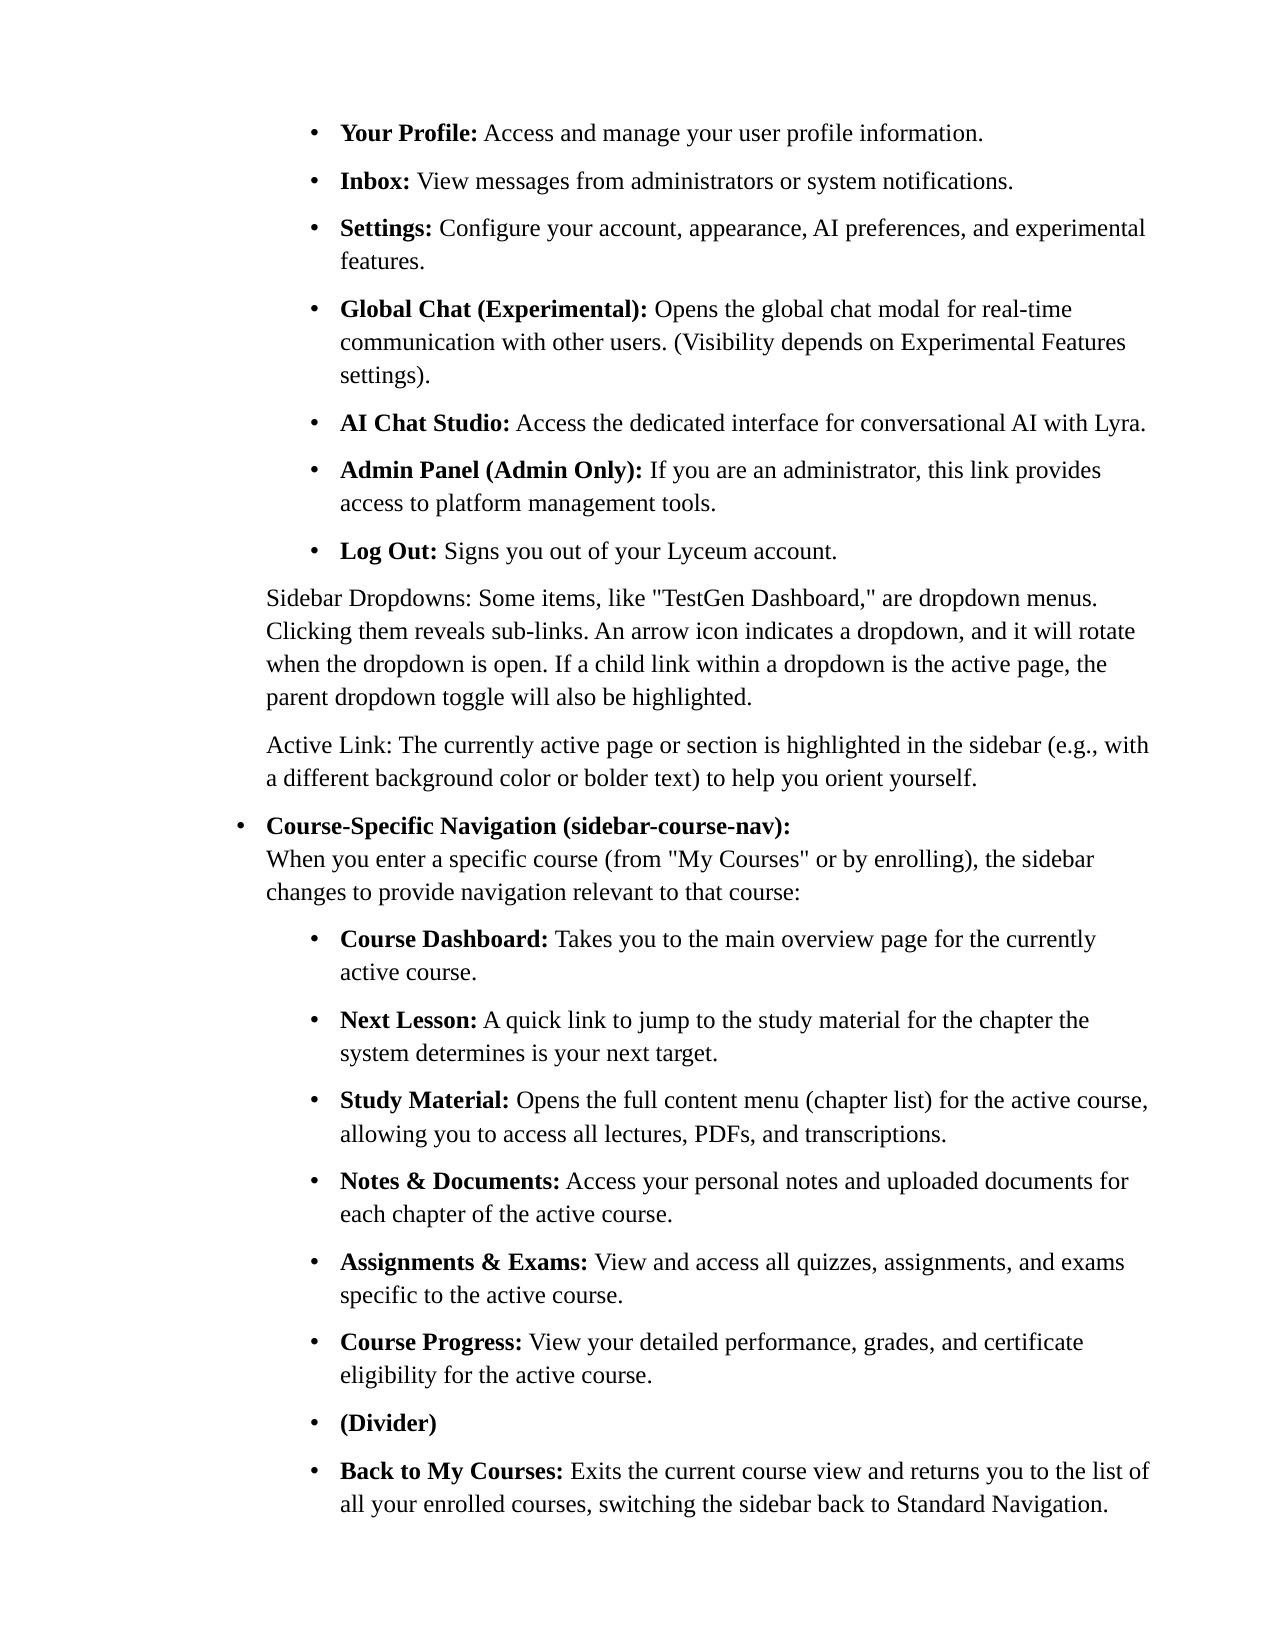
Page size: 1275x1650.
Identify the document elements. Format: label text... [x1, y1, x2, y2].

list Your Profile: Access and manage your user profile information. [310, 118, 1157, 147]
list Active Link: The currently active page or section is highlighted in the sidebar (e.g., with a different background color or bolder text) to help you orient yourself. [236, 730, 1157, 792]
list AI Chat Studio: Access the dedicated interface for conversational AI with Lyra. [310, 408, 1157, 436]
list Course-Specific Navigation (sidebar-course-nav): When you enter a specific course (from "My Courses" or by enrolling), the sidebar changes to provide navigation relevant to that course: [236, 811, 1157, 906]
list Admin Panel (Admin Only): If you are an administrator, this link provides access to platform management tools. [310, 455, 1157, 517]
list Back to My Courses: Exits the current course view and returns you to the list of all your enrolled courses, switching the sidebar back to Standard Navigation. [310, 1456, 1157, 1517]
list (Divider) [310, 1408, 1157, 1437]
list Log Out: Signs you out of your Lyceum account. [310, 536, 1157, 564]
list Inbox: View messages from administrators or system notifications. [310, 166, 1157, 194]
list Assignments & Exams: View and access all quizzes, assignments, and exams specific to the active course. [310, 1247, 1157, 1309]
list Global Chat (Experimental): Opens the global chat modal for real-time communication with other users. (Visibility depends on Experimental Features settings). [310, 294, 1157, 389]
list Course Dashboard: Takes you to the main overview page for the currently active course. [310, 924, 1157, 986]
list Sidebar Dropdowns: Some items, like "TestGen Dashboard," are dropdown menus. Clicking them reveals sub-links. An arrow icon indicates a dropdown, and it will rotate when the dropdown is open. If a child link within a dropdown is the active page, the parent dropdown toggle will also be highlighted. [236, 583, 1157, 711]
list Study Material: Opens the full content menu (chapter list) for the active course, allowing you to access all lectures, PDFs, and transcriptions. [310, 1086, 1157, 1147]
list Course Progress: View your detailed performance, grades, and certificate eligibility for the active course. [310, 1327, 1157, 1389]
list Notes & Documents: Access your personal notes and uploaded documents for each chapter of the active course. [310, 1166, 1157, 1228]
list Settings: Configure your account, appearance, AI preferences, and experimental features. [310, 213, 1157, 275]
list Next Lesson: A quick link to jump to the study material for the chapter the system determines is your next target. [310, 1005, 1157, 1067]
